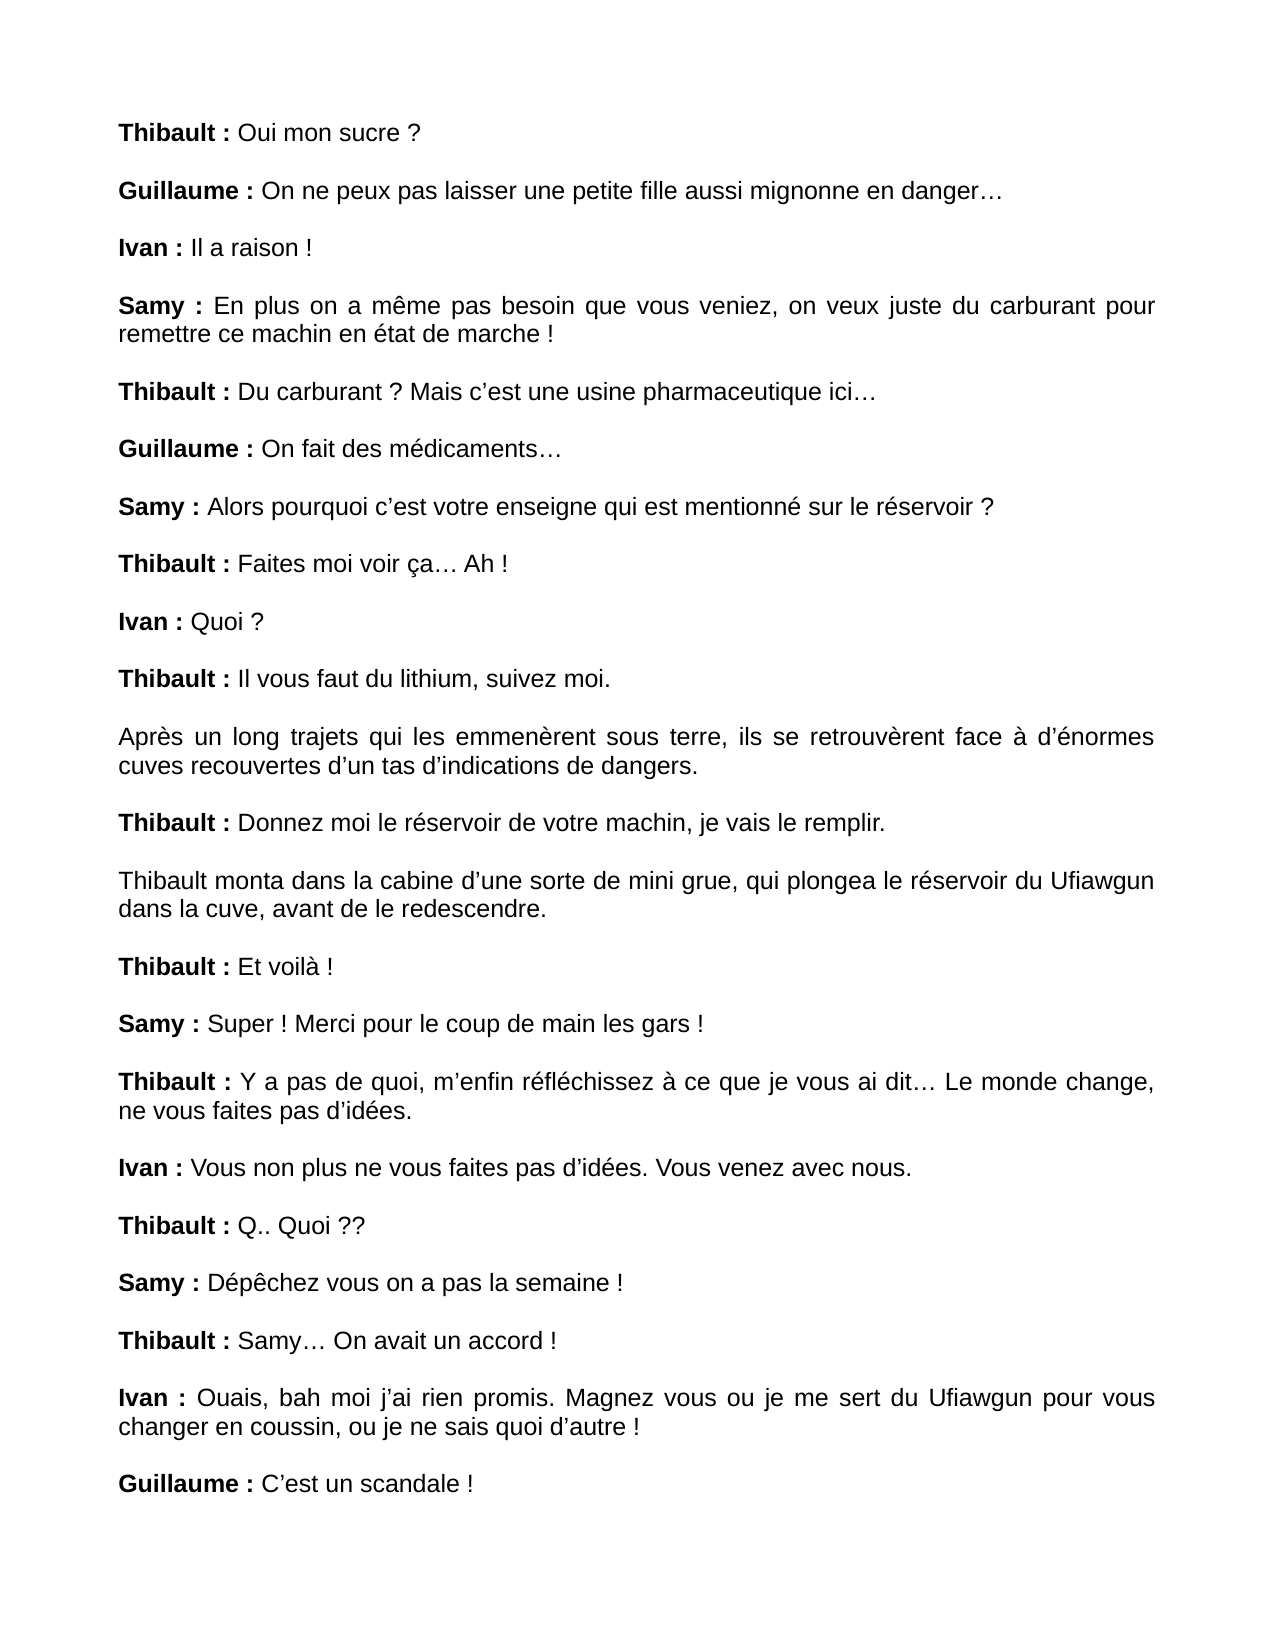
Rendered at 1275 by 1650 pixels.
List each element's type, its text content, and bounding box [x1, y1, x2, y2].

text Guillaume : On ne peux pas laisser une petite fille aussi mignonne en danger… [118, 176, 1157, 204]
text Guillaume : C’est un scandale ! [118, 1469, 1157, 1498]
text Samy : En plus on a même pas besoin que vous veniez, on veux juste du carburant pour remettre ce machin en état de marche ! [118, 291, 1157, 348]
text Thibault : Y a pas de quoi, m’enfin réfléchissez à ce que je vous ai dit… Le monde change, ne vous faites pas d’idées. [118, 1067, 1157, 1124]
text Ivan : Quoi ? [118, 607, 1157, 636]
text Thibault : Du carburant ? Mais c’est une usine pharmaceutique ici… [118, 377, 1157, 406]
text Thibault : Il vous faut du lithium, suivez moi. [118, 664, 1157, 693]
text Ivan : Il a raison ! [118, 233, 1157, 262]
text Samy : Super ! Merci pour le coup de main les gars ! [118, 1009, 1157, 1038]
text Thibault monta dans la cabine d’une sorte de mini grue, qui plongea le réservoir du Ufiawgun dans la cuve, avant de le redescendre. [118, 866, 1157, 923]
text Samy : Alors pourquoi c’est votre enseigne qui est mentionné sur le réservoir ? [118, 492, 1157, 521]
text Ivan : Vous non plus ne vous faites pas d’idées. Vous venez avec nous. [118, 1153, 1157, 1182]
text Samy : Dépêchez vous on a pas la semaine ! [118, 1268, 1157, 1297]
text Thibault : Et voilà ! [118, 952, 1157, 981]
text Thibault : Oui mon sucre ? [118, 118, 1157, 147]
text Ivan : Ouais, bah moi j’ai rien promis. Magnez vous ou je me sert du Ufiawgun pour vous changer en coussin, ou je ne sais quoi d’autre ! [118, 1383, 1157, 1441]
text Thibault : Samy… On avait un accord ! [118, 1326, 1157, 1354]
text Guillaume : On fait des médicaments… [118, 434, 1157, 463]
text Thibault : Faites moi voir ça… Ah ! [118, 549, 1157, 578]
text Thibault : Q.. Quoi ?? [118, 1211, 1157, 1239]
text Thibault : Donnez moi le réservoir de votre machin, je vais le remplir. [118, 808, 1157, 837]
text Après un long trajets qui les emmenèrent sous terre, ils se retrouvèrent face à d’énormes cuves recouvertes d’un tas d’indications de dangers. [118, 722, 1157, 779]
